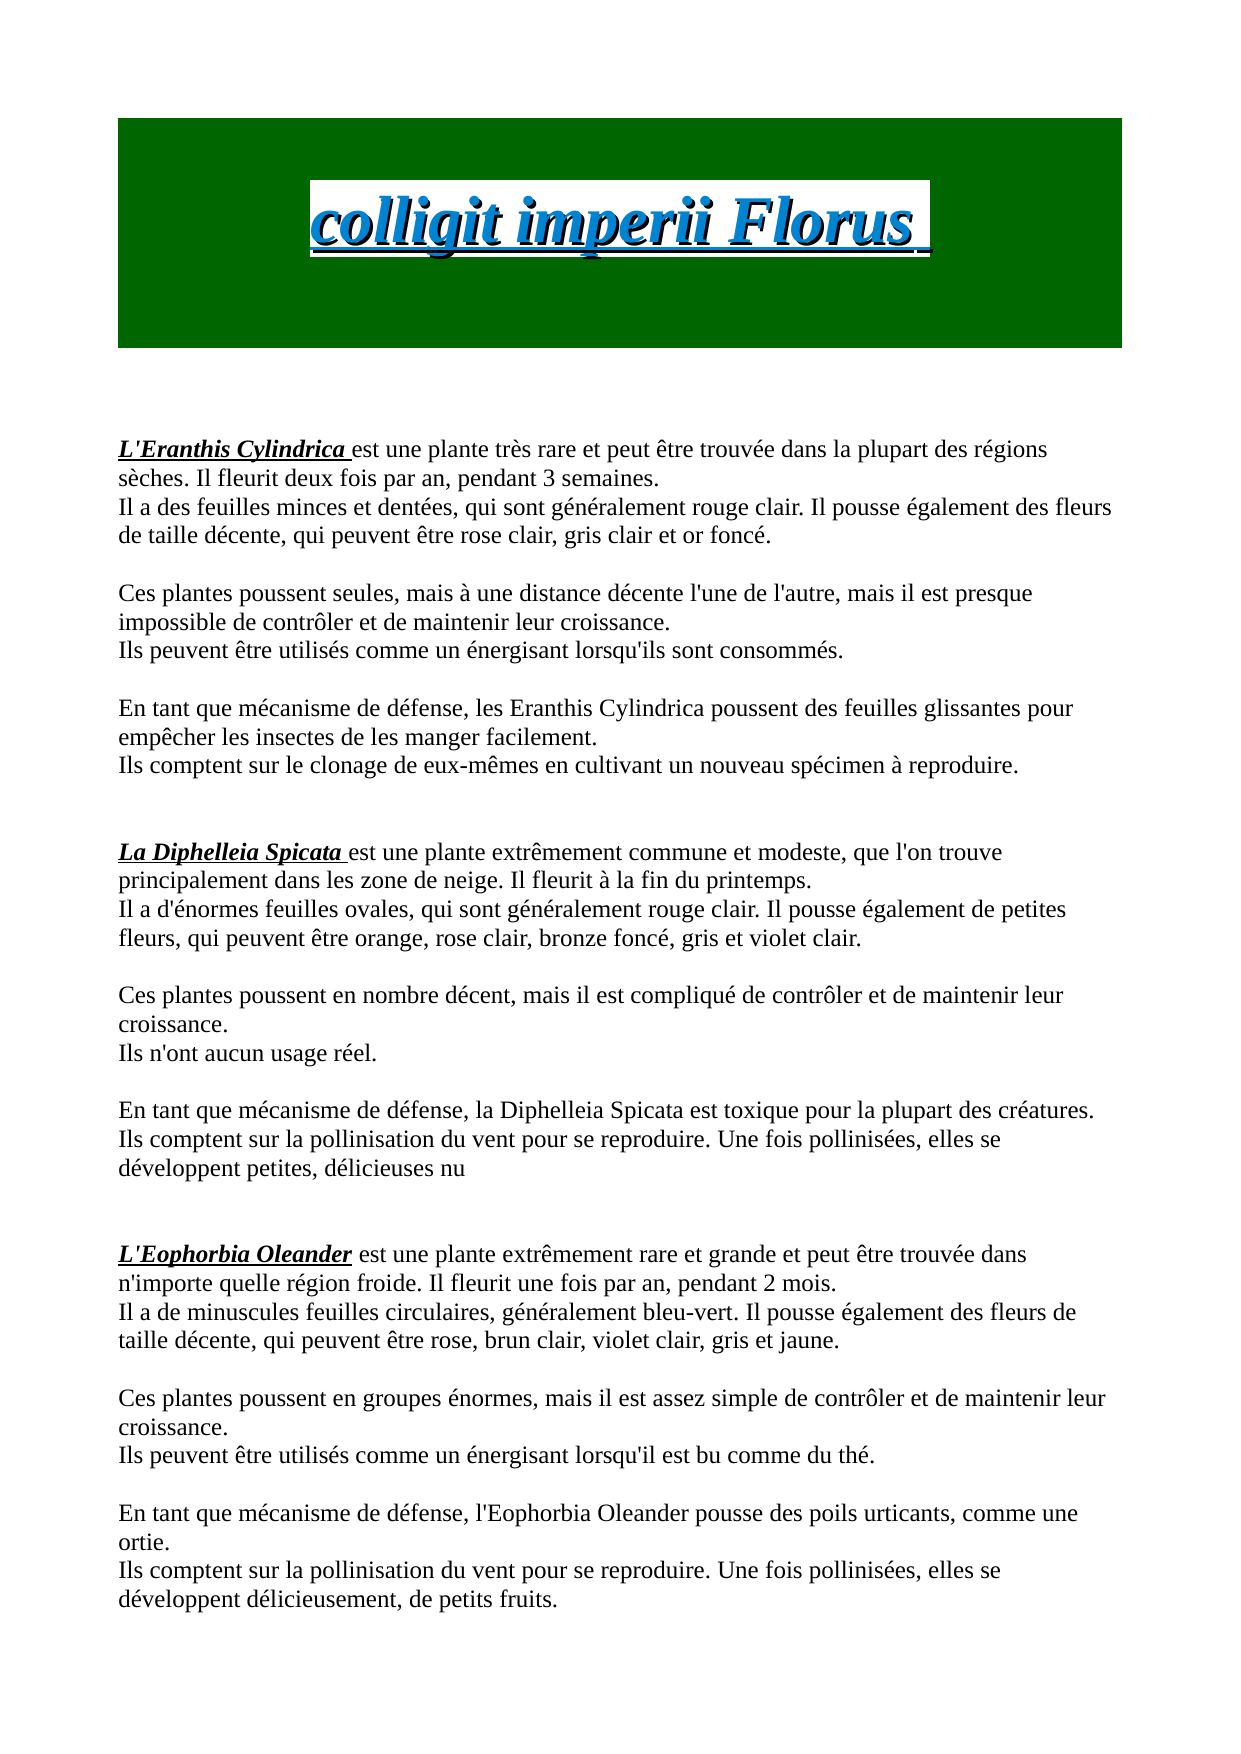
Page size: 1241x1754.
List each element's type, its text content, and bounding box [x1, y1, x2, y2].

text Ces plantes poussent seules, mais à une distance décente l'une de l'autre, mais il est presque impossible de contrôler et de maintenir leur croissance. [118, 578, 1122, 636]
text En tant que mécanisme de défense, les Eranthis Cylindrica poussent des feuilles glissantes pour empêcher les insectes de les manger facilement. [118, 693, 1122, 751]
text La Diphelleia Spicata est une plante extrêmement commune et modeste, que l'on trouve principalement dans les zone de neige. Il fleurit à la fin du printemps. [118, 837, 1122, 894]
text L'Eranthis Cylindrica est une plante très rare et peut être trouvée dans la plupart des régions sèches. Il fleurit deux fois par an, pendant 3 semaines. [118, 434, 1122, 492]
text Ils peuvent être utilisés comme un énergisant lorsqu'ils sont consommés. [118, 636, 1122, 664]
text Il a d'énormes feuilles ovales, qui sont généralement rouge clair. Il pousse également de petites fleurs, qui peuvent être orange, rose clair, bronze foncé, gris et violet clair. [118, 894, 1122, 952]
text En tant que mécanisme de défense, la Diphelleia Spicata est toxique pour la plupart des créatures. [118, 1096, 1122, 1124]
text Ils peuvent être utilisés comme un énergisant lorsqu'il est bu comme du thé. [118, 1441, 1122, 1469]
text L'Eophorbia Oleander est une plante extrêmement rare et grande et peut être trouvée dans n'importe quelle région froide. Il fleurit une fois par an, pendant 2 mois. [118, 1239, 1122, 1297]
text Ils comptent sur le clonage de eux-mêmes en cultivant un nouveau spécimen à reproduire. [118, 751, 1122, 779]
text Ces plantes poussent en groupes énormes, mais il est assez simple de contrôler et de maintenir leur croissance. [118, 1383, 1122, 1441]
text colligit imperii Florus [118, 180, 1122, 257]
text Il a des feuilles minces et dentées, qui sont généralement rouge clair. Il pousse également des fleurs de taille décente, qui peuvent être rose clair, gris clair et or foncé. [118, 492, 1122, 549]
text Ils comptent sur la pollinisation du vent pour se reproduire. Une fois pollinisées, elles se développent petites, délicieuses nu [118, 1124, 1122, 1182]
text Ces plantes poussent en nombre décent, mais il est compliqué de contrôler et de maintenir leur croissance. [118, 981, 1122, 1038]
text En tant que mécanisme de défense, l'Eophorbia Oleander pousse des poils urticants, comme une ortie. [118, 1498, 1122, 1556]
text Ils comptent sur la pollinisation du vent pour se reproduire. Une fois pollinisées, elles se développent délicieusement, de petits fruits. [118, 1556, 1122, 1613]
text Ils n'ont aucun usage réel. [118, 1038, 1122, 1067]
text Il a de minuscules feuilles circulaires, généralement bleu-vert. Il pousse également des fleurs de taille décente, qui peuvent être rose, brun clair, violet clair, gris et jaune. [118, 1297, 1122, 1354]
